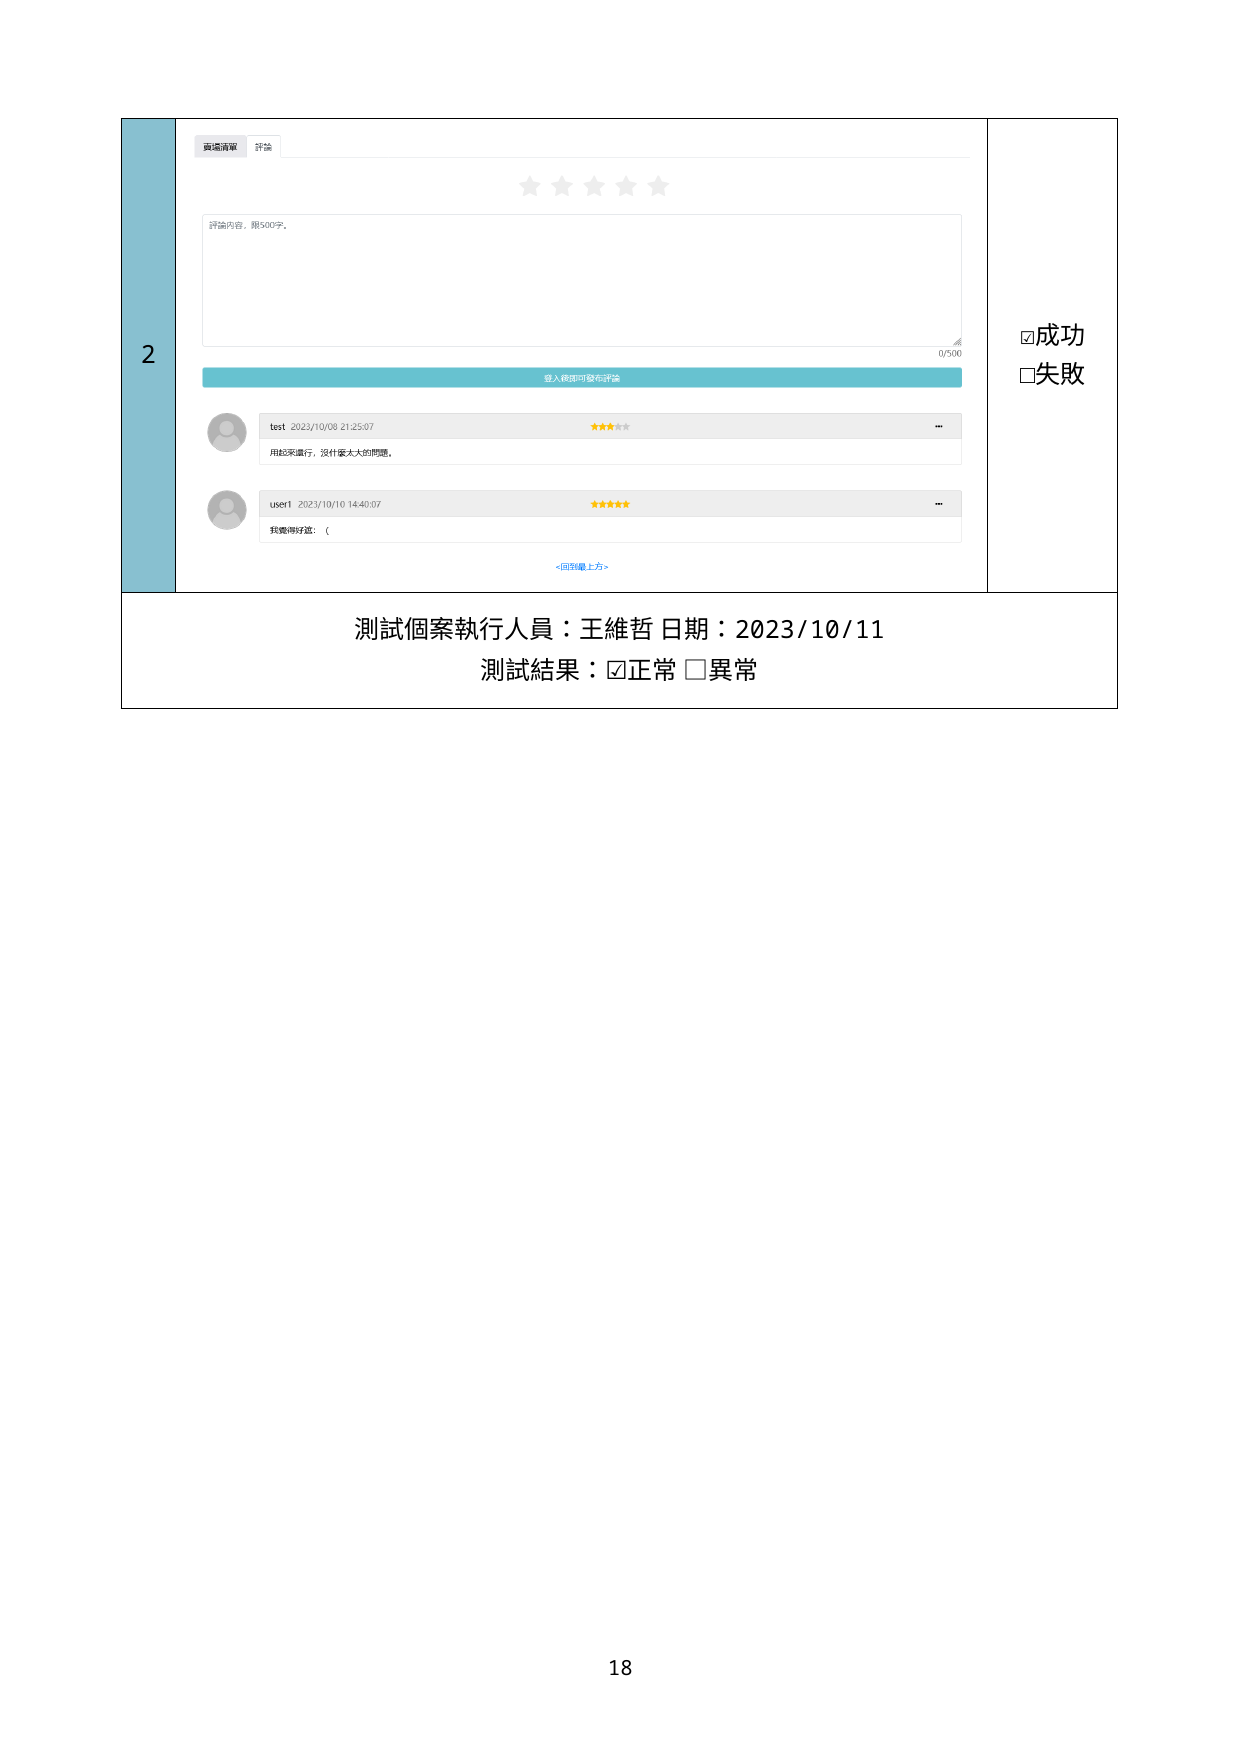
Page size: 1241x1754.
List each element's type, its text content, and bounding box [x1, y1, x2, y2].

picture [186, 135, 977, 572]
table_cell 測試個案執行人員：王維哲 日期：2023/10/11 測試結果：☑正常 □異常 [122, 593, 1117, 707]
table_cell ☑成功 □失敗 [988, 119, 1117, 592]
table_cell [176, 119, 987, 592]
table_cell 2 [122, 119, 175, 592]
